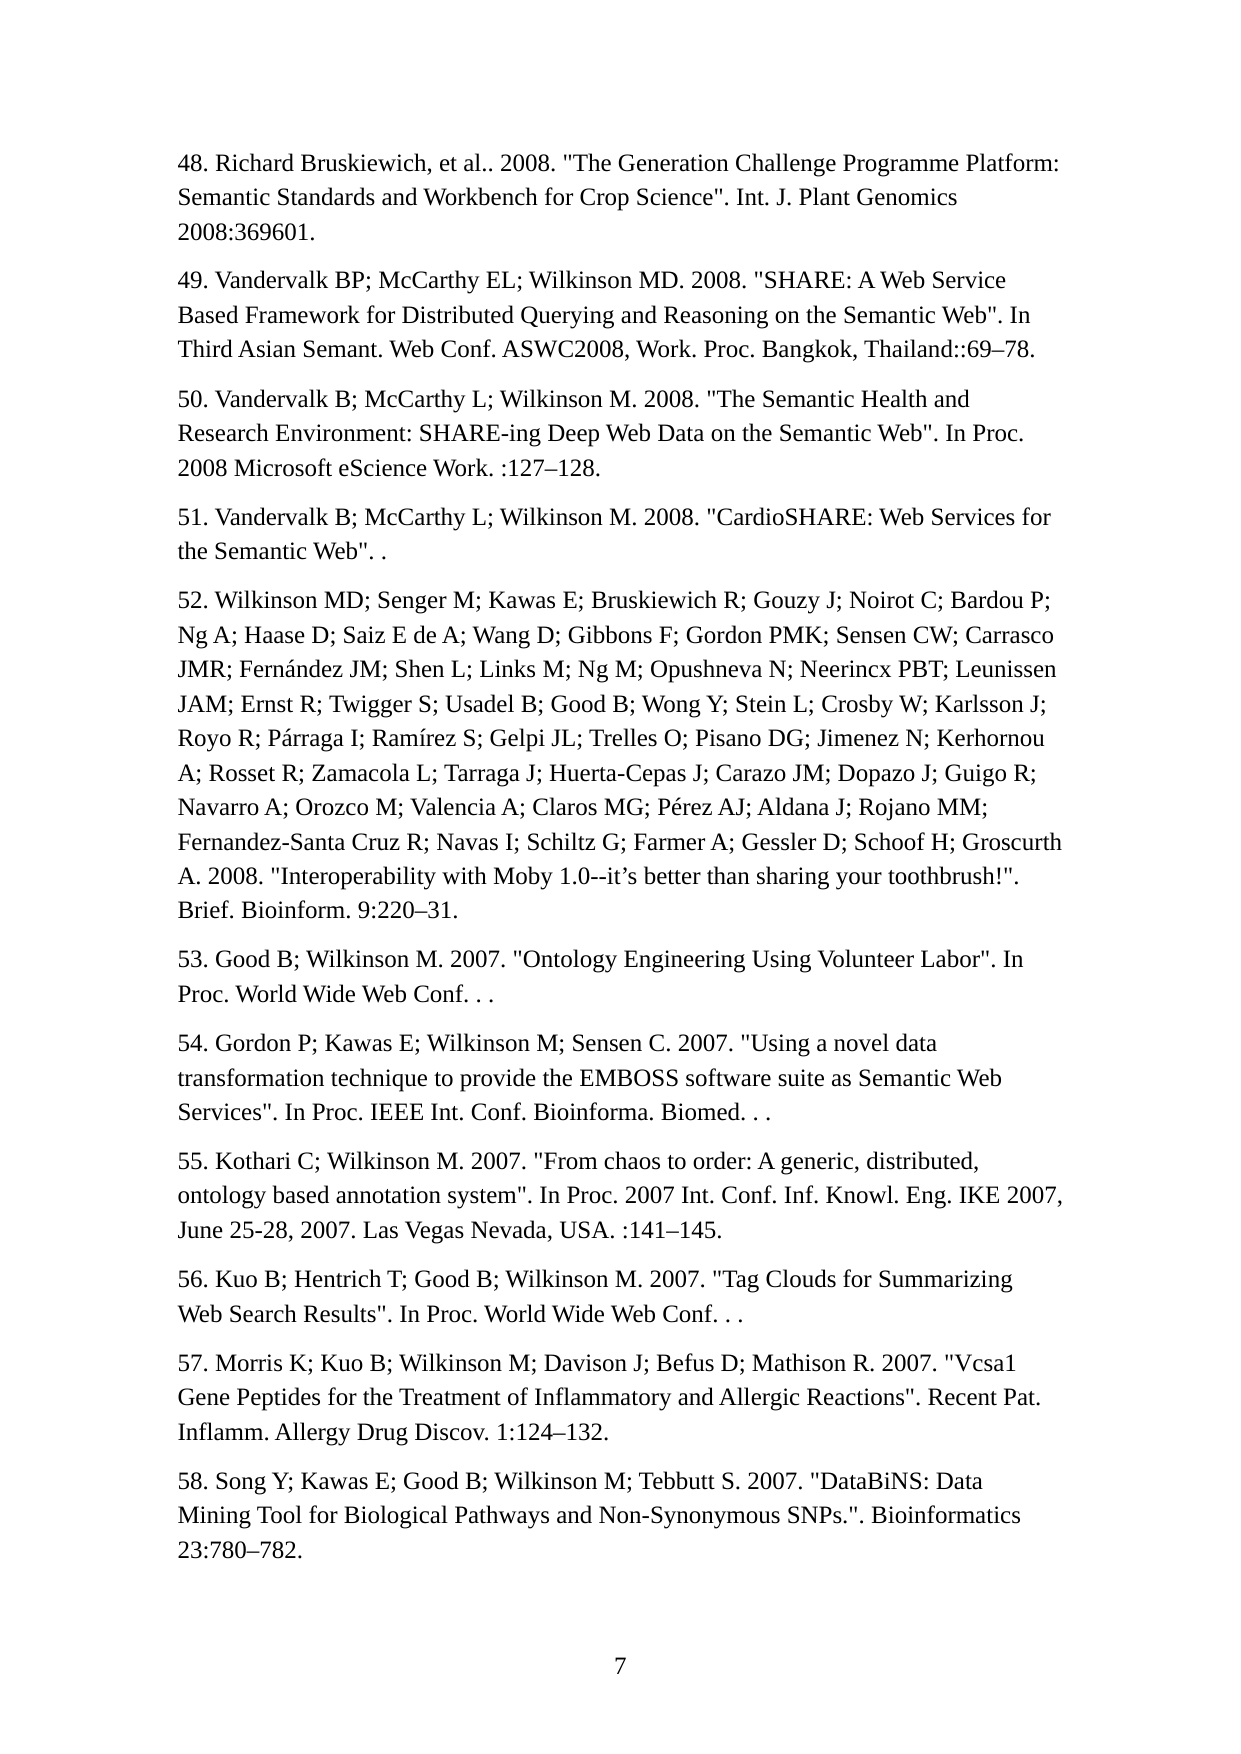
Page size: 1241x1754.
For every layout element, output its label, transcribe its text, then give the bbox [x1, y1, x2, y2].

text 55. Kothari C; Wilkinson M. 2007. "From chaos to order: A generic, distributed, ontology based annotation system". In Proc. 2007 Int. Conf. Inf. Knowl. Eng. IKE 2007, June 25-28, 2007. Las Vegas Nevada, USA. :141–145. [177, 1146, 1063, 1244]
text 56. Kuo B; Hentrich T; Good B; Wilkinson M. 2007. "Tag Clouds for Summarizing Web Search Results". In Proc. World Wide Web Conf. . . [177, 1264, 1063, 1327]
text 50. Vandervalk B; McCarthy L; Wilkinson M. 2008. "The Semantic Health and Research Environment: SHARE-ing Deep Web Data on the Semantic Web". In Proc. 2008 Microsoft eScience Work. :127–128. [177, 384, 1063, 481]
text 48. Richard Bruskiewich, et al.. 2008. "The Generation Challenge Programme Platform: Semantic Standards and Workbench for Crop Science". Int. J. Plant Genomics 2008:369601. [177, 148, 1063, 245]
text 57. Morris K; Kuo B; Wilkinson M; Davison J; Befus D; Mathison R. 2007. "Vcsa1 Gene Peptides for the Treatment of Inflammatory and Allergic Reactions". Recent Pat. Inflamm. Allergy Drug Discov. 1:124–132. [177, 1348, 1063, 1445]
text 54. Gordon P; Kawas E; Wilkinson M; Sensen C. 2007. "Using a novel data transformation technique to provide the EMBOSS software suite as Semantic Web Services". In Proc. IEEE Int. Conf. Bioinforma. Biomed. . . [177, 1028, 1063, 1126]
text 53. Good B; Wilkinson M. 2007. "Ontology Engineering Using Volunteer Labor". In Proc. World Wide Web Conf. . . [177, 944, 1063, 1008]
text 51. Vandervalk B; McCarthy L; Wilkinson M. 2008. "CardioSHARE: Web Services for the Semantic Web". . [177, 502, 1063, 565]
text 49. Vandervalk BP; McCarthy EL; Wilkinson MD. 2008. "SHARE: A Web Service Based Framework for Distributed Querying and Reasoning on the Semantic Web". In Third Asian Semant. Web Conf. ASWC2008, Work. Proc. Bangkok, Thailand::69–78. [177, 266, 1063, 363]
text 58. Song Y; Kawas E; Good B; Wilkinson M; Tebbutt S. 2007. "DataBiNS: Data Mining Tool for Biological Pathways and Non-Synonymous SNPs.". Bioinformatics 23:780–782. [177, 1466, 1063, 1563]
text 52. Wilkinson MD; Senger M; Kawas E; Bruskiewich R; Gouzy J; Noirot C; Bardou P; Ng A; Haase D; Saiz E de A; Wang D; Gibbons F; Gordon PMK; Sensen CW; Carrasco JMR; Fernández JM; Shen L; Links M; Ng M; Opushneva N; Neerincx PBT; Leunissen JAM; Ernst R; Twigger S; Usadel B; Good B; Wong Y; Stein L; Crosby W; Karlsson J; Royo R; Párraga I; Ramírez S; Gelpi JL; Trelles O; Pisano DG; Jimenez N; Kerhornou A; Rosset R; Zamacola L; Tarraga J; Huerta-Cepas J; Carazo JM; Dopazo J; Guigo R; Navarro A; Orozco M; Valencia A; Claros MG; Pérez AJ; Aldana J; Rojano MM; Fernandez-Santa Cruz R; Navas I; Schiltz G; Farmer A; Gessler D; Schoof H; Groscurth A. 2008. "Interoperability with Moby 1.0--it’s better than sharing your toothbrush!". Brief. Bioinform. 9:220–31. [177, 585, 1063, 924]
